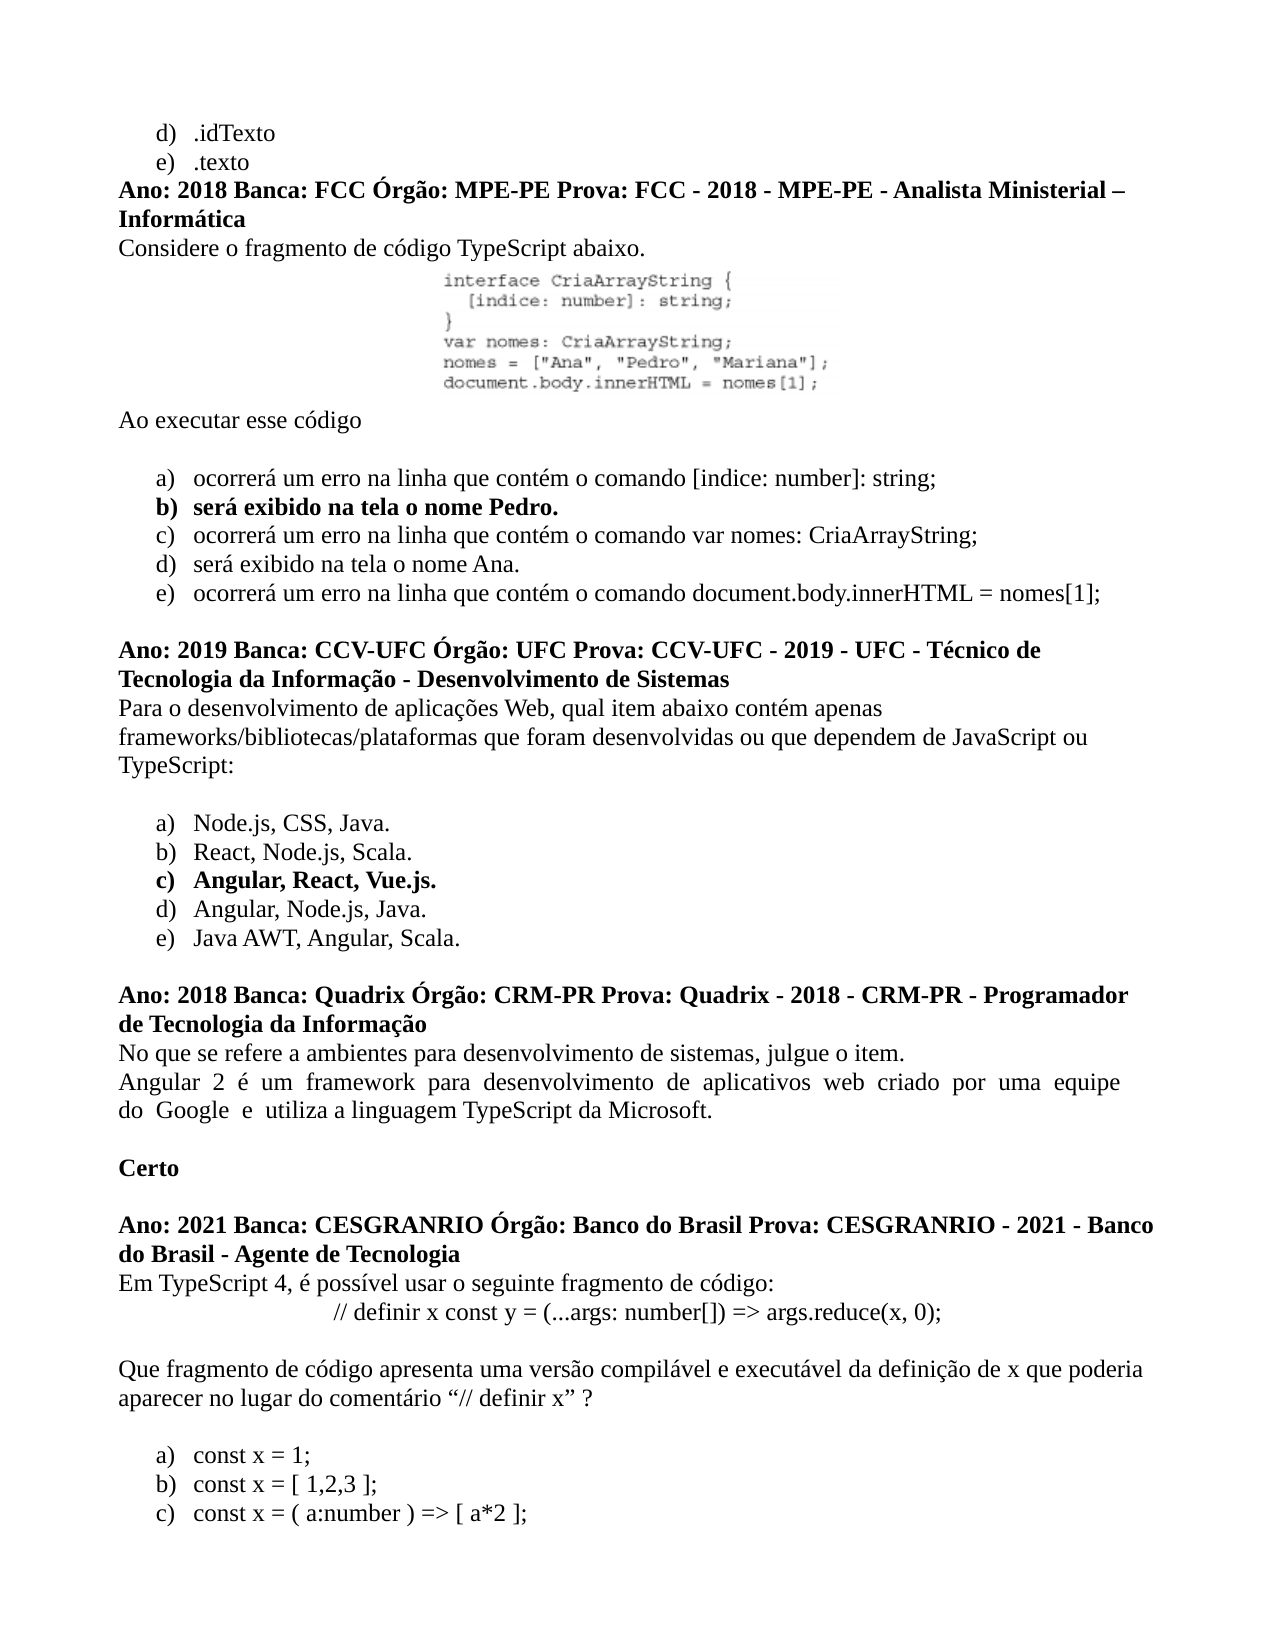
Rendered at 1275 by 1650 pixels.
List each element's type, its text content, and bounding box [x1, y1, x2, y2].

list .idTexto [156, 118, 1157, 147]
text Ao executar esse código [118, 406, 1157, 434]
list Java AWT, Angular, Scala. [156, 923, 1157, 952]
text Ano: 2018 Banca: Quadrix Órgão: CRM-PR Prova: Quadrix - 2018 - CRM-PR - Programador de Tecnologia da Informação [118, 981, 1157, 1038]
list ocorrerá um erro na linha que contém o comando document.body.innerHTML = nomes[1]; [156, 578, 1157, 607]
text Que fragmento de código apresenta uma versão compilável e executável da definição de x que poderia aparecer no lugar do comentário “// definir x” ? [118, 1354, 1157, 1412]
list React, Node.js, Scala. [156, 837, 1157, 866]
list ocorrerá um erro na linha que contém o comando [indice: number]: string; [156, 463, 1157, 492]
list ocorrerá um erro na linha que contém o comando var nomes: CriaArrayString; [156, 521, 1157, 549]
list será exibido na tela o nome Ana. [156, 549, 1157, 578]
list Node.js, CSS, Java. [156, 808, 1157, 837]
list será exibido na tela o nome Pedro. [156, 492, 1157, 521]
list Angular, Node.js, Java. [156, 894, 1157, 923]
list .texto [156, 147, 1157, 176]
text Certo [118, 1153, 1157, 1182]
picture [434, 261, 841, 401]
list Angular, React, Vue.js. [156, 866, 1157, 894]
list const x = [ 1,2,3 ]; [156, 1469, 1157, 1498]
text Angular 2 é um framework para desenvolvimento de aplicativos web criado por uma equipe do Google e utiliza a linguagem TypeScript da Microsoft. [118, 1067, 1157, 1124]
text Ano: 2018 Banca: FCC Órgão: MPE-PE Prova: FCC - 2018 - MPE-PE - Analista Ministerial – Informática [118, 176, 1157, 233]
text // definir x const y = (...args: number[]) => args.reduce(x, 0); [118, 1297, 1157, 1326]
list const x = 1; [156, 1441, 1157, 1469]
text Ano: 2019 Banca: CCV-UFC Órgão: UFC Prova: CCV-UFC - 2019 - UFC - Técnico de Tecnologia da Informação - Desenvolvimento de Sistemas [118, 636, 1157, 693]
text Para o desenvolvimento de aplicações Web, qual item abaixo contém apenas frameworks/bibliotecas/plataformas que foram desenvolvidas ou que dependem de JavaScript ou TypeScript: [118, 693, 1157, 779]
text Em TypeScript 4, é possível usar o seguinte fragmento de código: [118, 1268, 1157, 1297]
text Considere o fragmento de código TypeScript abaixo. [118, 233, 1157, 262]
text No que se refere a ambientes para desenvolvimento de sistemas, julgue o item. [118, 1038, 1157, 1067]
list const x = ( a:number ) => [ a*2 ]; [156, 1498, 1157, 1527]
text Ano: 2021 Banca: CESGRANRIO Órgão: Banco do Brasil Prova: CESGRANRIO - 2021 - Banco do Brasil - Agente de Tecnologia [118, 1211, 1157, 1268]
